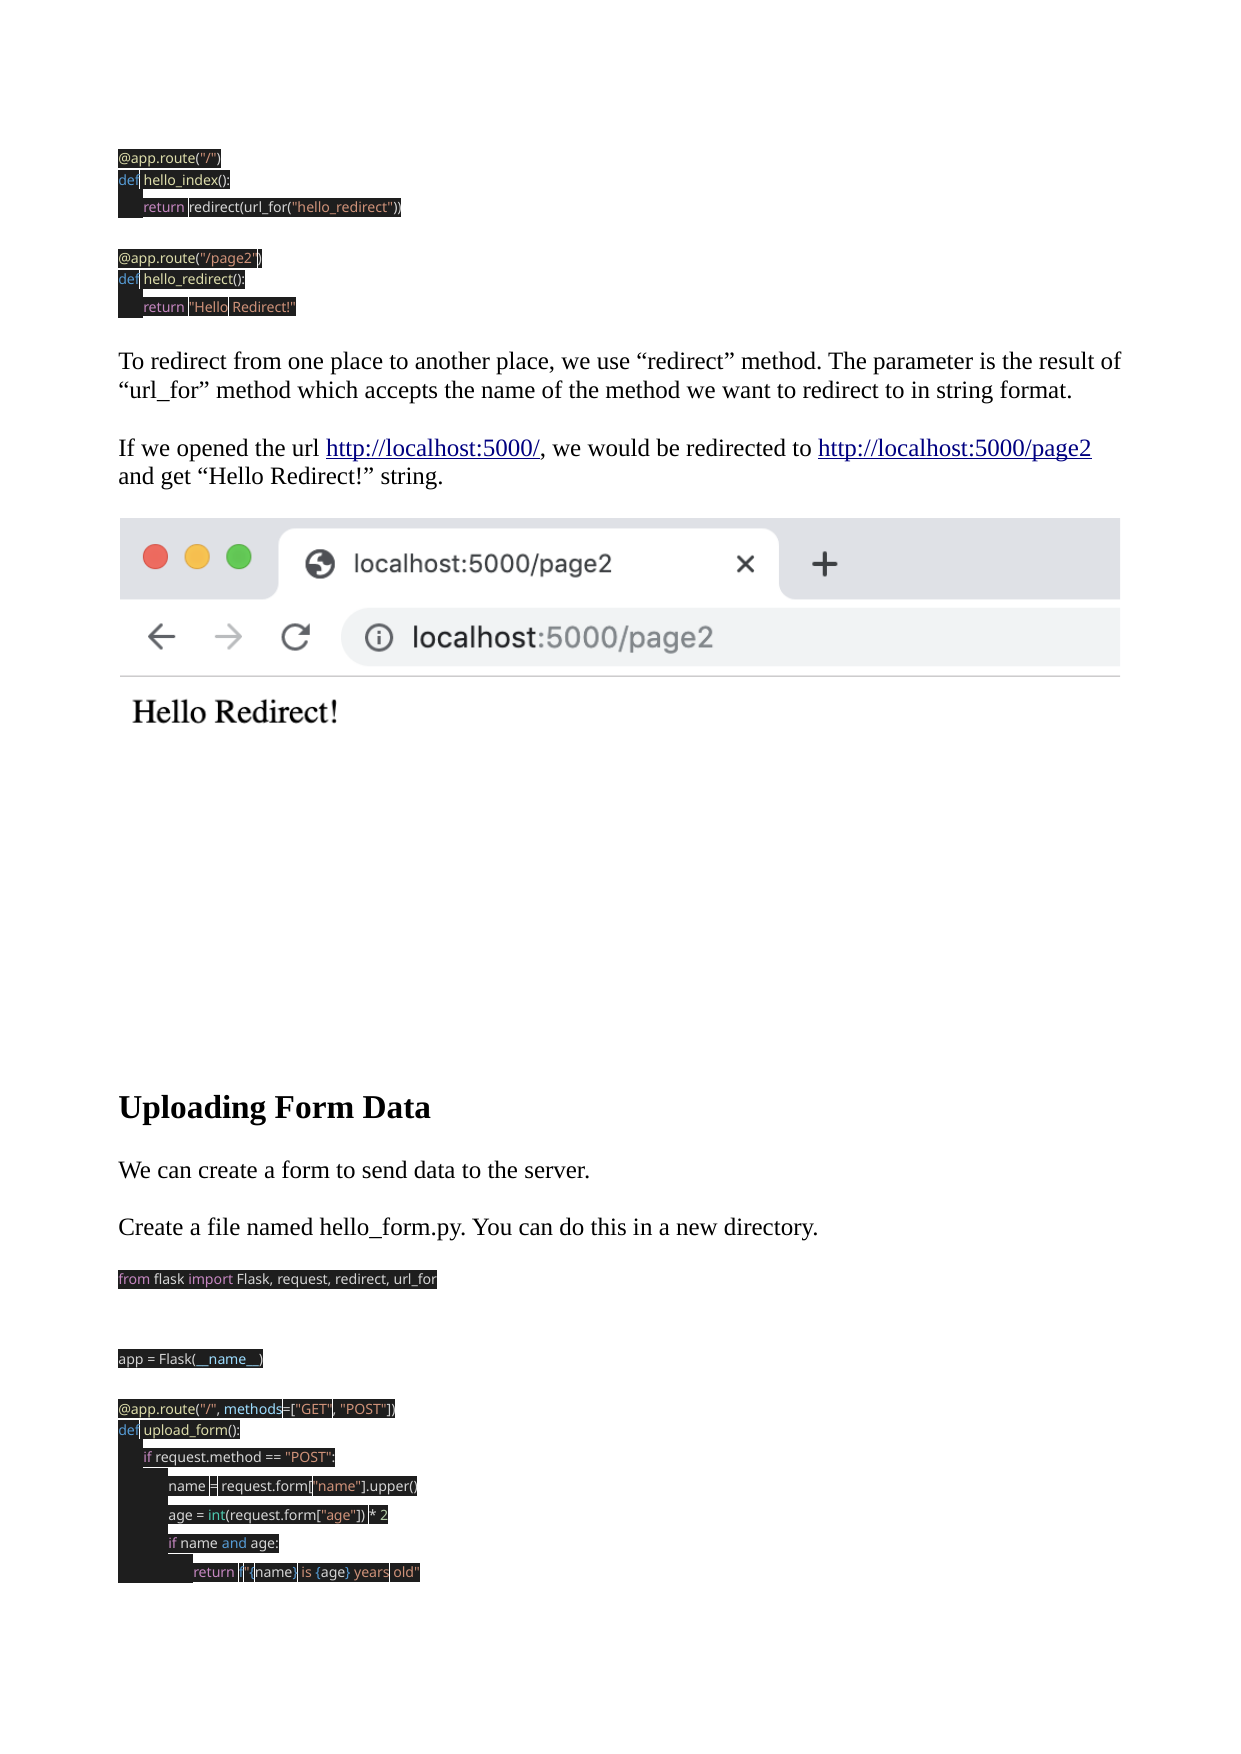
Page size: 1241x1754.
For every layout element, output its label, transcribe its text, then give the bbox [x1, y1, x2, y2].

text if name and age: [118, 1526, 1122, 1554]
text To redirect from one place to another place, we use “redirect” method. The parameter is the result of “url_for” method which accepts the name of the method we want to redirect to in string format. [118, 346, 1122, 404]
text @app.route("/") [118, 147, 1122, 168]
text from flask import Flask, request, redirect, url_for [118, 1270, 1122, 1289]
text We can create a form to send data to the server. [118, 1155, 1122, 1183]
text name = request.form["name"].upper() [118, 1468, 1122, 1497]
text def hello_redirect(): [118, 268, 1122, 289]
text @app.route("/page2") [118, 247, 1122, 268]
picture [120, 518, 1121, 944]
text def upload_form(): [118, 1418, 1122, 1439]
text Create a file named hello_form.py. You can do this in a new directory. [118, 1212, 1122, 1241]
text return f"{name} is {age} years old" [118, 1554, 1122, 1583]
text If we opened the url http://localhost:5000/, we would be redirected to http://localhost:5000/page2 and get “Hello Redirect!” string. [118, 433, 1122, 490]
text @app.route("/", methods=["GET", "POST"]) [118, 1397, 1122, 1418]
text if request.method == "POST": [118, 1439, 1122, 1468]
text return "Hello Redirect!" [118, 289, 1122, 318]
text app = Flask(__name__) [118, 1347, 1122, 1368]
text return redirect(url_for("hello_redirect")) [118, 189, 1122, 218]
text Uploading Form Data [118, 1088, 1122, 1126]
text age = int(request.form["age"]) * 2 [118, 1497, 1122, 1526]
text def hello_index(): [118, 168, 1122, 189]
